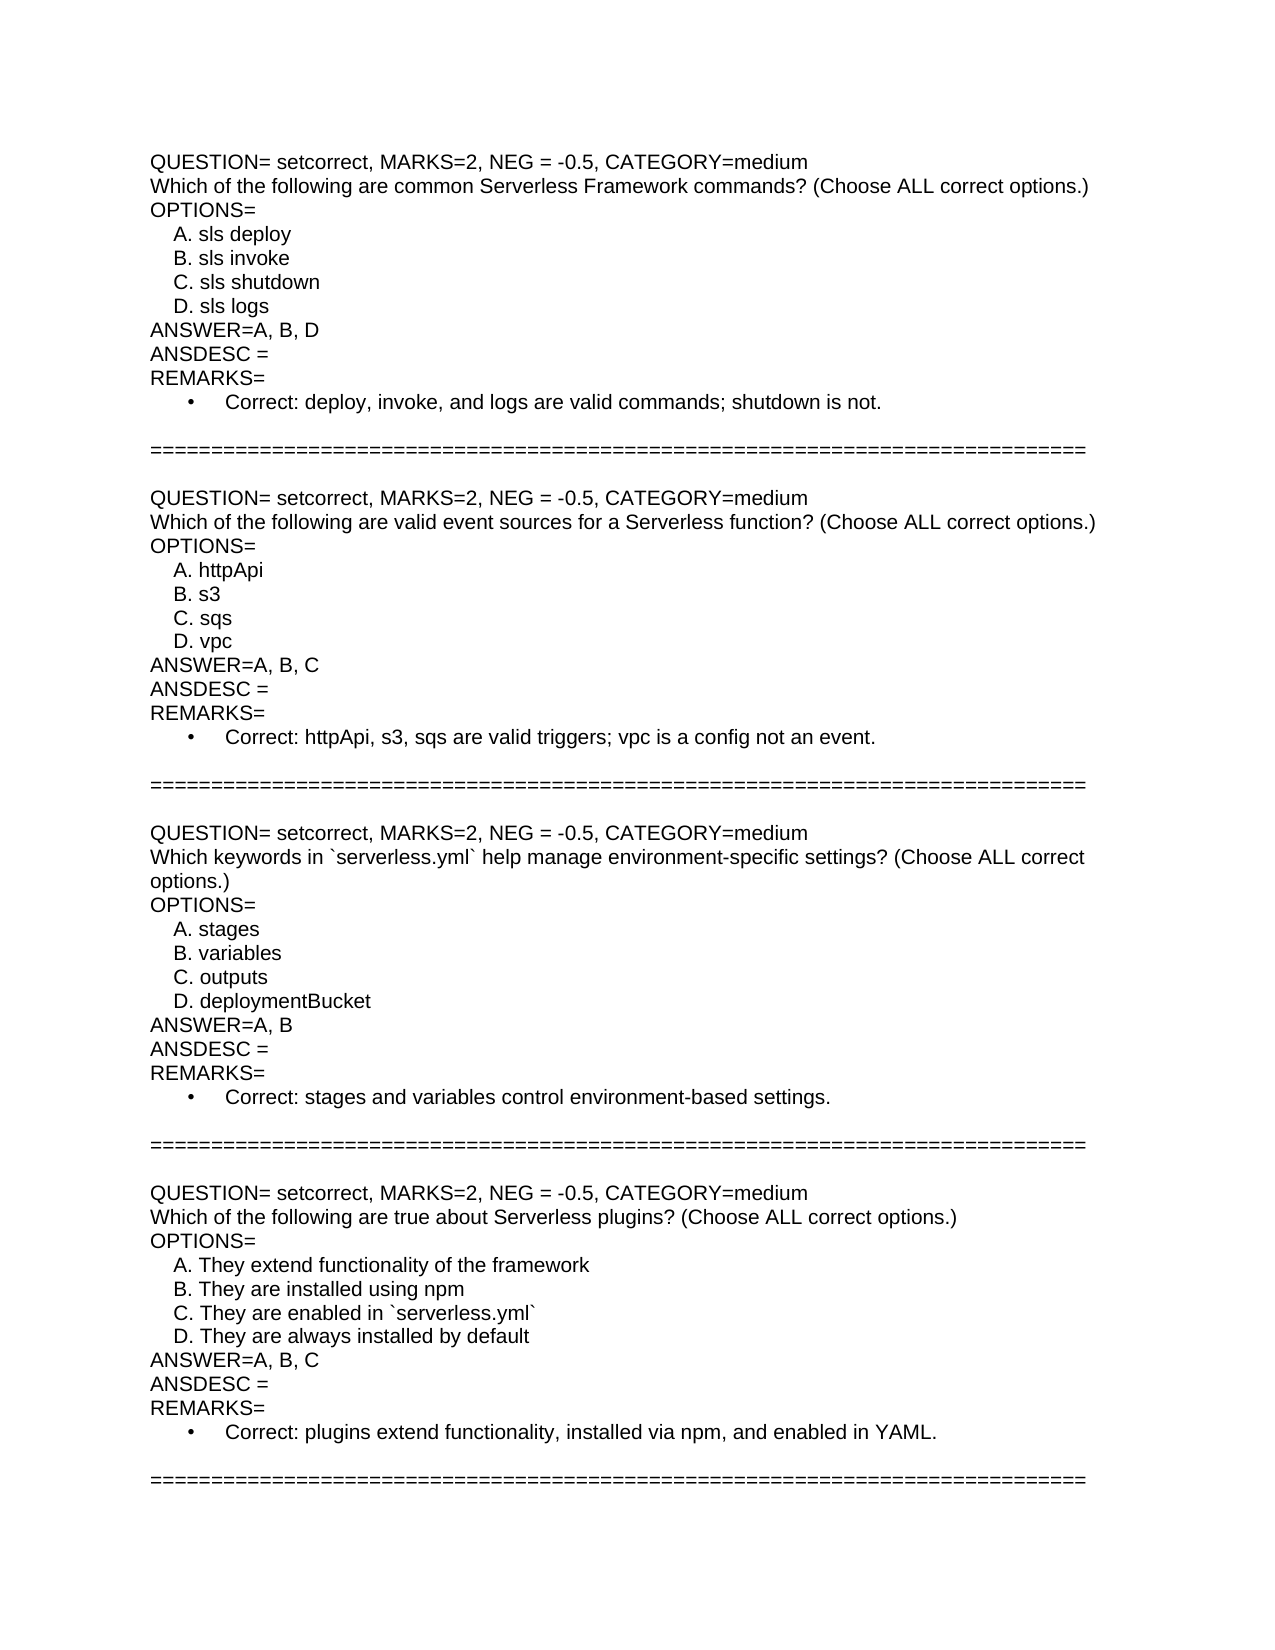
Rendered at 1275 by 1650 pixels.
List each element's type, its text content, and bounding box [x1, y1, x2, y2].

text ANSWER=A, B [150, 1013, 1125, 1037]
list Correct: deploy, invoke, and logs are valid commands; shutdown is not. [187, 389, 1125, 414]
text QUESTION= setcorrect, MARKS=2, NEG = -0.5, CATEGORY=medium [150, 486, 1125, 509]
text ============================================================================= [150, 1133, 1125, 1157]
text QUESTION= setcorrect, MARKS=2, NEG = -0.5, CATEGORY=medium [150, 150, 1125, 174]
text OPTIONS= [150, 198, 1125, 222]
list Correct: httpApi, s3, sqs are valid triggers; vpc is a config not an event. [187, 725, 1125, 749]
list Correct: plugins extend functionality, installed via npm, and enabled in YAML. [187, 1420, 1125, 1444]
text REMARKS= [150, 1061, 1125, 1084]
text D. They are always installed by default [150, 1324, 1125, 1348]
text C. outputs [150, 965, 1125, 989]
text REMARKS= [150, 701, 1125, 725]
text A. sls deploy [150, 222, 1125, 246]
text D. sls logs [150, 294, 1125, 318]
text ANSWER=A, B, D [150, 318, 1125, 342]
text QUESTION= setcorrect, MARKS=2, NEG = -0.5, CATEGORY=medium [150, 1181, 1125, 1204]
text ANSDESC = [150, 1037, 1125, 1061]
text Which keywords in `serverless.yml` help manage environment-specific settings? (Choose ALL correct options.) [150, 845, 1125, 893]
text ============================================================================= [150, 1468, 1125, 1492]
text REMARKS= [150, 366, 1125, 389]
text QUESTION= setcorrect, MARKS=2, NEG = -0.5, CATEGORY=medium [150, 821, 1125, 845]
text B. sls invoke [150, 246, 1125, 270]
text D. deploymentBucket [150, 989, 1125, 1013]
list Correct: stages and variables control environment-based settings. [187, 1084, 1125, 1109]
text B. s3 [150, 581, 1125, 605]
text ANSWER=A, B, C [150, 653, 1125, 677]
text C. sqs [150, 605, 1125, 629]
text ============================================================================= [150, 438, 1125, 462]
text Which of the following are valid event sources for a Serverless function? (Choose ALL correct options.) [150, 509, 1125, 533]
text B. variables [150, 941, 1125, 965]
text Which of the following are common Serverless Framework commands? (Choose ALL correct options.) [150, 174, 1125, 198]
text C. They are enabled in `serverless.yml` [150, 1300, 1125, 1324]
text ANSWER=A, B, C [150, 1348, 1125, 1372]
text A. They extend functionality of the framework [150, 1252, 1125, 1276]
text D. vpc [150, 629, 1125, 653]
text C. sls shutdown [150, 270, 1125, 294]
text Which of the following are true about Serverless plugins? (Choose ALL correct options.) [150, 1204, 1125, 1228]
text A. stages [150, 917, 1125, 941]
text ANSDESC = [150, 677, 1125, 701]
text OPTIONS= [150, 1228, 1125, 1252]
text ANSDESC = [150, 1372, 1125, 1396]
text REMARKS= [150, 1396, 1125, 1420]
text ANSDESC = [150, 342, 1125, 366]
text OPTIONS= [150, 533, 1125, 557]
text ============================================================================= [150, 773, 1125, 797]
text OPTIONS= [150, 893, 1125, 917]
text A. httpApi [150, 557, 1125, 581]
text B. They are installed using npm [150, 1276, 1125, 1300]
